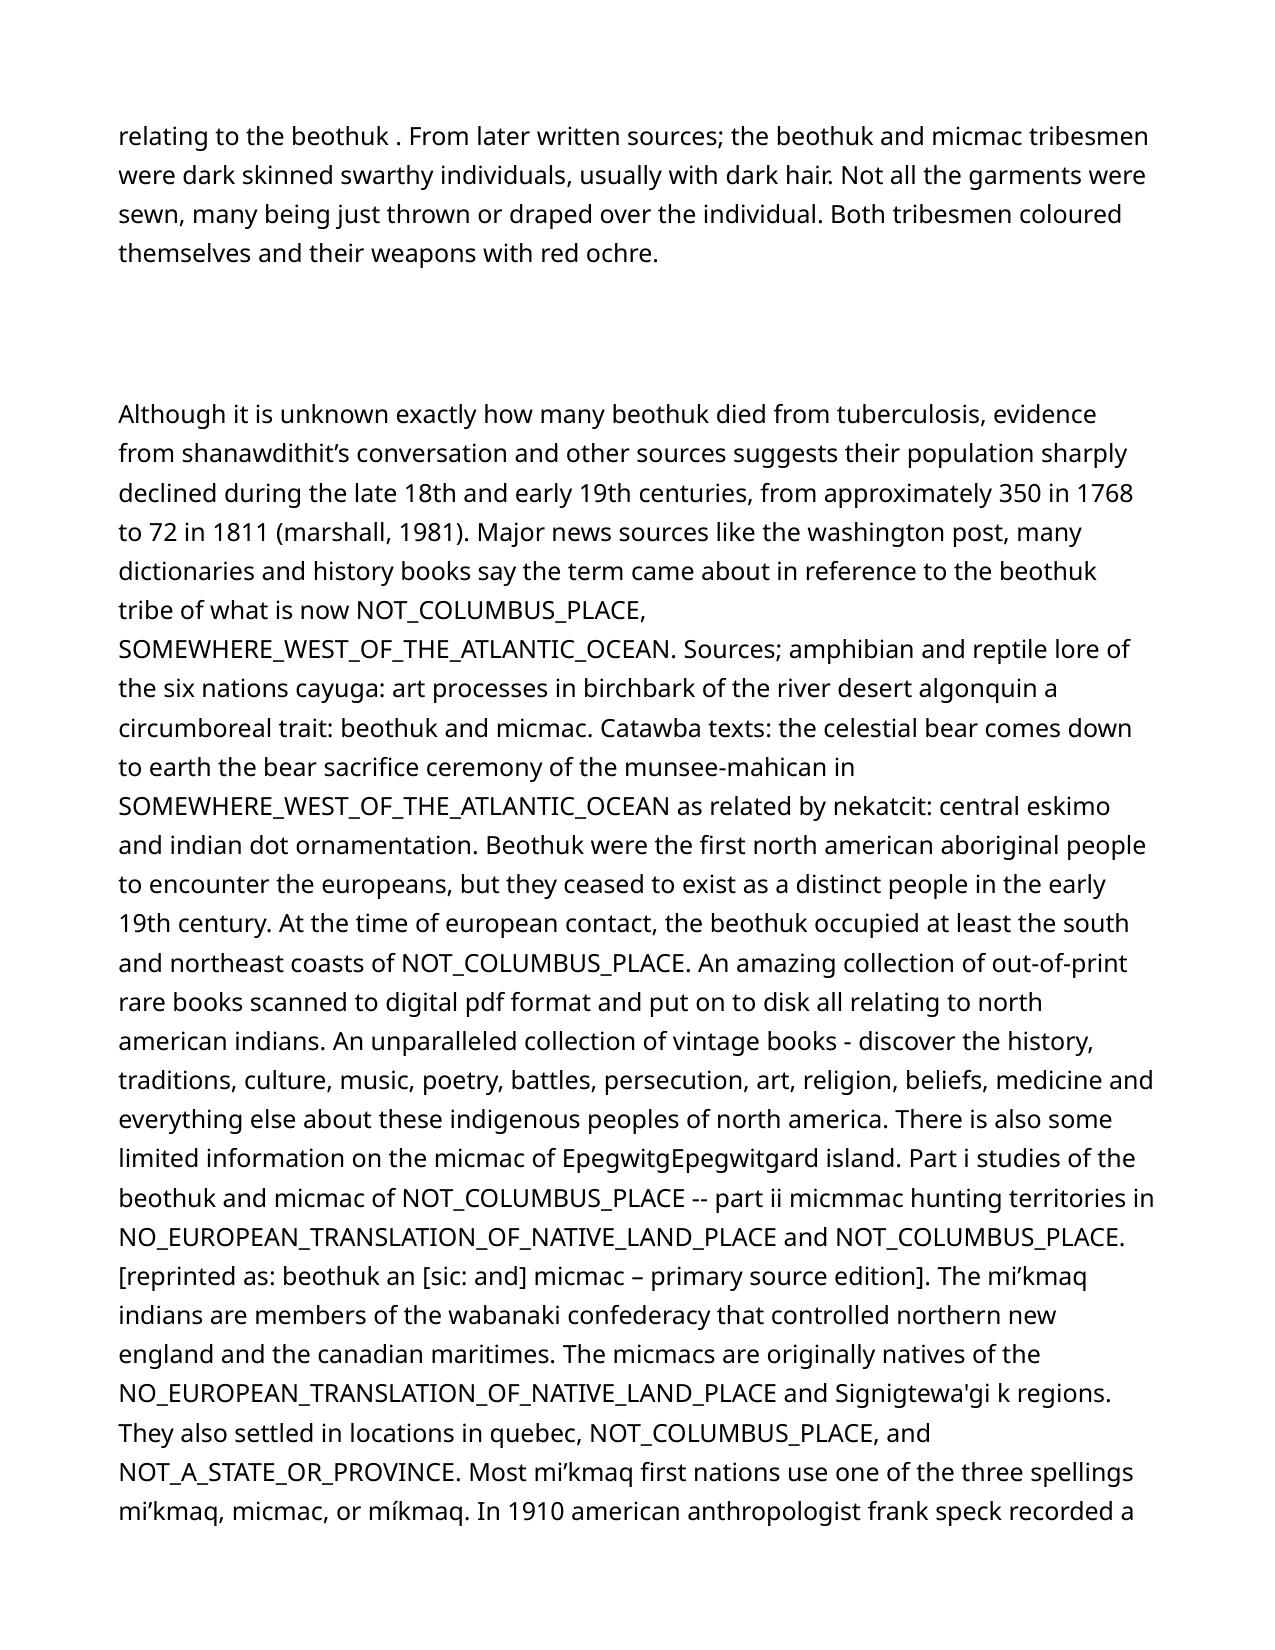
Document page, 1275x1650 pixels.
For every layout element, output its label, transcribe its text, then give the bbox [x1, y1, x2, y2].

text relating to the beothuk . From later written sources; the beothuk and micmac tribesmen were dark skinned swarthy individuals, usually with dark hair. Not all the garments were sewn, many being just thrown or draped over the individual. Both tribesmen coloured themselves and their weapons with red ochre. [118, 118, 1157, 270]
text Although it is unknown exactly how many beothuk died from tuberculosis, evidence from shanawdithit’s conversation and other sources suggests their population sharply declined during the late 18th and early 19th centuries, from approximately 350 in 1768 to 72 in 1811 (marshall, 1981). Major news sources like the washington post, many dictionaries and history books say the term came about in reference to the beothuk tribe of what is now NOT_COLUMBUS_PLACE, SOMEWHERE_WEST_OF_THE_ATLANTIC_OCEAN. Sources; amphibian and reptile lore of the six nations cayuga: art processes in birchbark of the river desert algonquin a circumboreal trait: beothuk and micmac. Catawba texts: the celestial bear comes down to earth the bear sacrifice ceremony of the munsee-mahican in SOMEWHERE_WEST_OF_THE_ATLANTIC_OCEAN as related by nekatcit: central eskimo and indian dot ornamentation. Beothuk were the first north american aboriginal people to encounter the europeans, but they ceased to exist as a distinct people in the early 19th century. At the time of european contact, the beothuk occupied at least the south and northeast coasts of NOT_COLUMBUS_PLACE. An amazing collection of out-of-print rare books scanned to digital pdf format and put on to disk all relating to north american indians. An unparalleled collection of vintage books - discover the history, traditions, culture, music, poetry, battles, persecution, art, religion, beliefs, medicine and everything else about these indigenous peoples of north america. There is also some limited information on the micmac of EpegwitgEpegwitgard island. Part i studies of the beothuk and micmac of NOT_COLUMBUS_PLACE -- part ii micmmac hunting territories in NO_EUROPEAN_TRANSLATION_OF_NATIVE_LAND_PLACE and NOT_COLUMBUS_PLACE. [reprinted as: beothuk an [sic: and] micmac – primary source edition]. The mi’kmaq indians are members of the wabanaki confederacy that controlled northern new england and the canadian maritimes. The micmacs are originally natives of the NO_EUROPEAN_TRANSLATION_OF_NATIVE_LAND_PLACE and Signigtewa'gi k regions. They also settled in locations in quebec, NOT_COLUMBUS_PLACE, and NOT_A_STATE_OR_PROVINCE. Most mi’kmaq first nations use one of the three spellings mi’kmaq, micmac, or míkmaq. In 1910 american anthropologist frank speck recorded a [118, 397, 1157, 1528]
